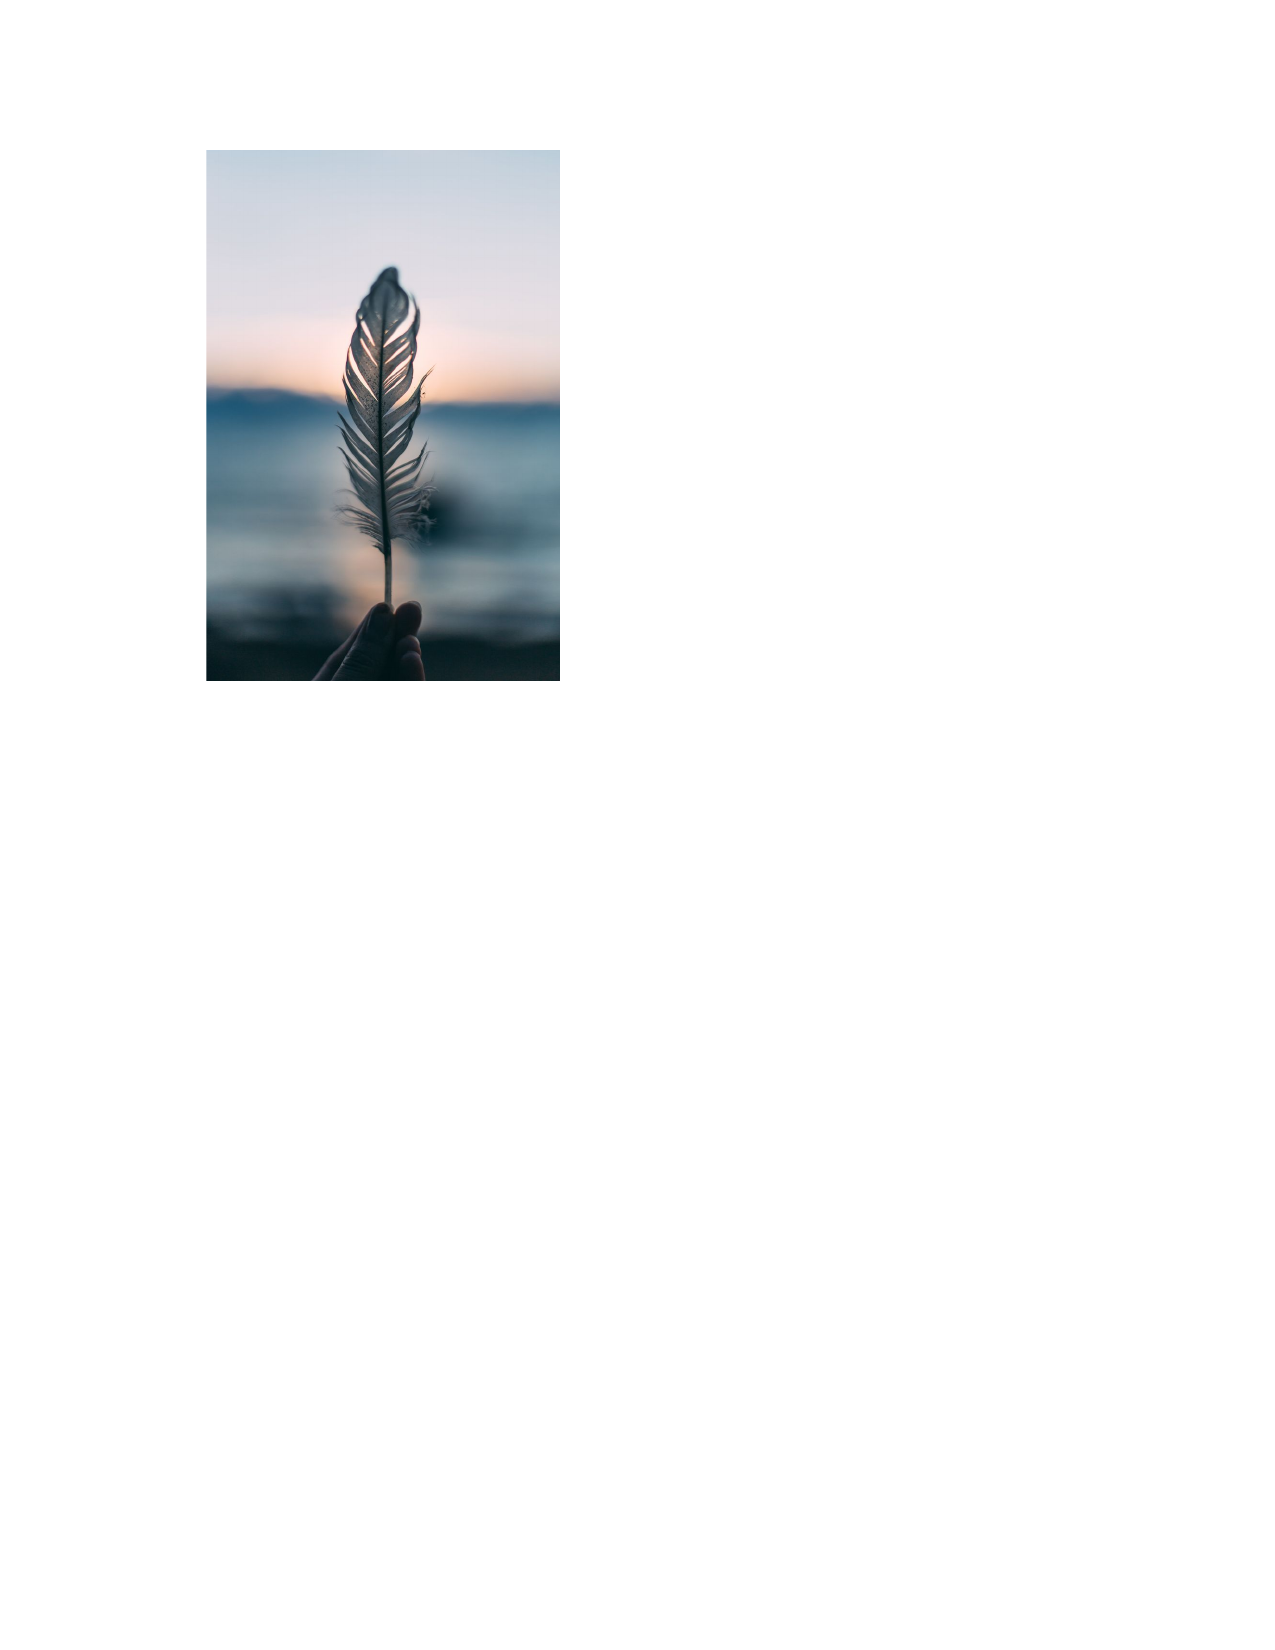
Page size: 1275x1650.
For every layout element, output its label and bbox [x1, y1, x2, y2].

picture [206, 150, 560, 681]
